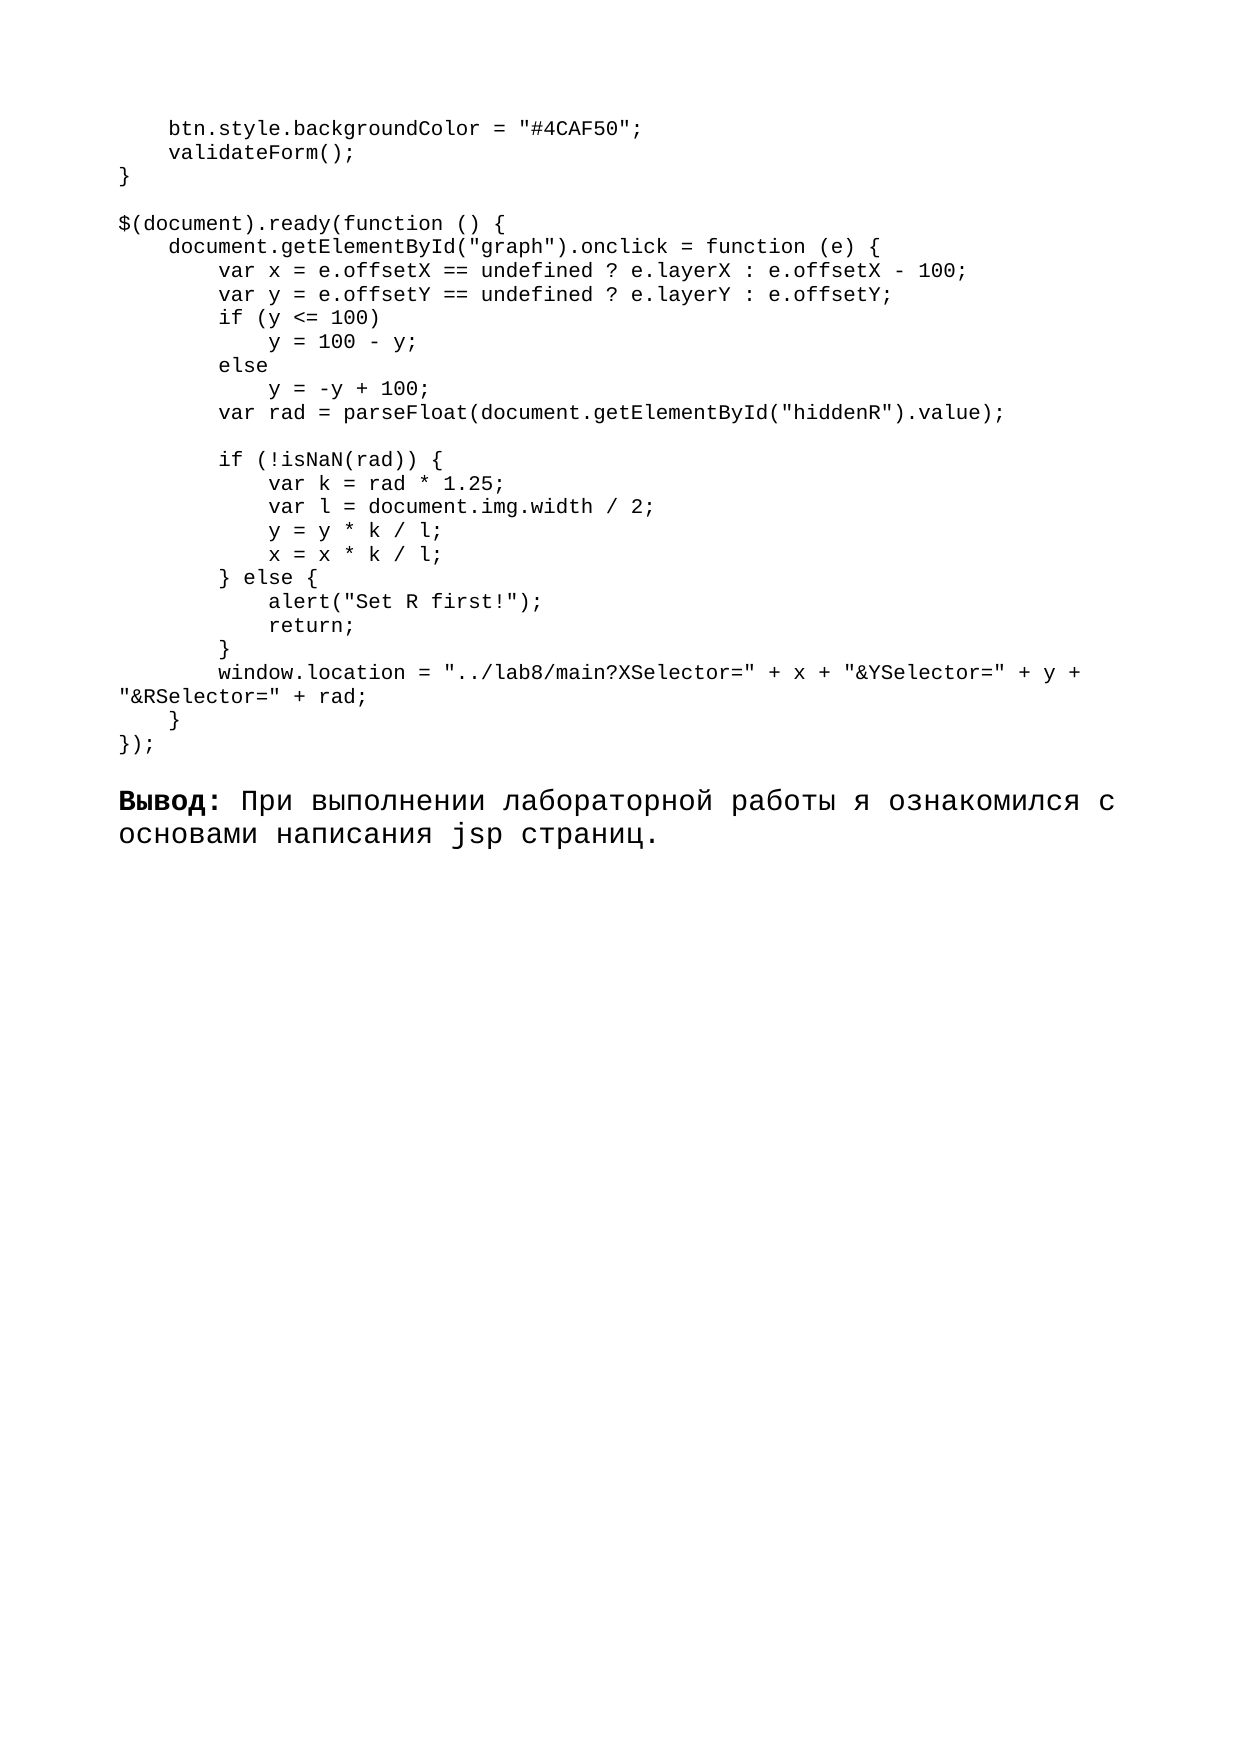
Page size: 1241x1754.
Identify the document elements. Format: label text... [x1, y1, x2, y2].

text } [118, 709, 1122, 733]
text document.getElementById("graph").onclick = function (e) { [118, 236, 1122, 260]
text else [118, 354, 1122, 378]
text if (y <= 100) [118, 307, 1122, 331]
text }); [118, 733, 1122, 757]
text $(document).ready(function () { [118, 213, 1122, 236]
text var rad = parseFloat(document.getElementById("hiddenR").value); [118, 402, 1122, 426]
text y = 100 - y; [118, 331, 1122, 354]
text var k = rad * 1.25; [118, 473, 1122, 496]
text validateForm(); [118, 142, 1122, 165]
text var l = document.img.width / 2; [118, 496, 1122, 520]
text var x = e.offsetX == undefined ? e.layerX : e.offsetX - 100; [118, 260, 1122, 284]
text y = y * k / l; [118, 520, 1122, 544]
text if (!isNaN(rad)) { [118, 449, 1122, 473]
text } [118, 638, 1122, 662]
text } else { [118, 567, 1122, 591]
text window.location = "../lab8/main?XSelector=" + x + "&YSelector=" + y + "&RSelector=" + rad; [118, 662, 1122, 709]
text var y = e.offsetY == undefined ? e.layerY : e.offsetY; [118, 284, 1122, 307]
text x = x * k / l; [118, 544, 1122, 567]
text alert("Set R first!"); [118, 591, 1122, 615]
text } [118, 165, 1122, 189]
text btn.style.backgroundColor = "#4CAF50"; [118, 118, 1122, 142]
text Вывод: При выполнении лабораторной работы я ознакомился с основами написания jsp страниц. [118, 786, 1122, 852]
text y = -y + 100; [118, 378, 1122, 402]
text return; [118, 615, 1122, 638]
